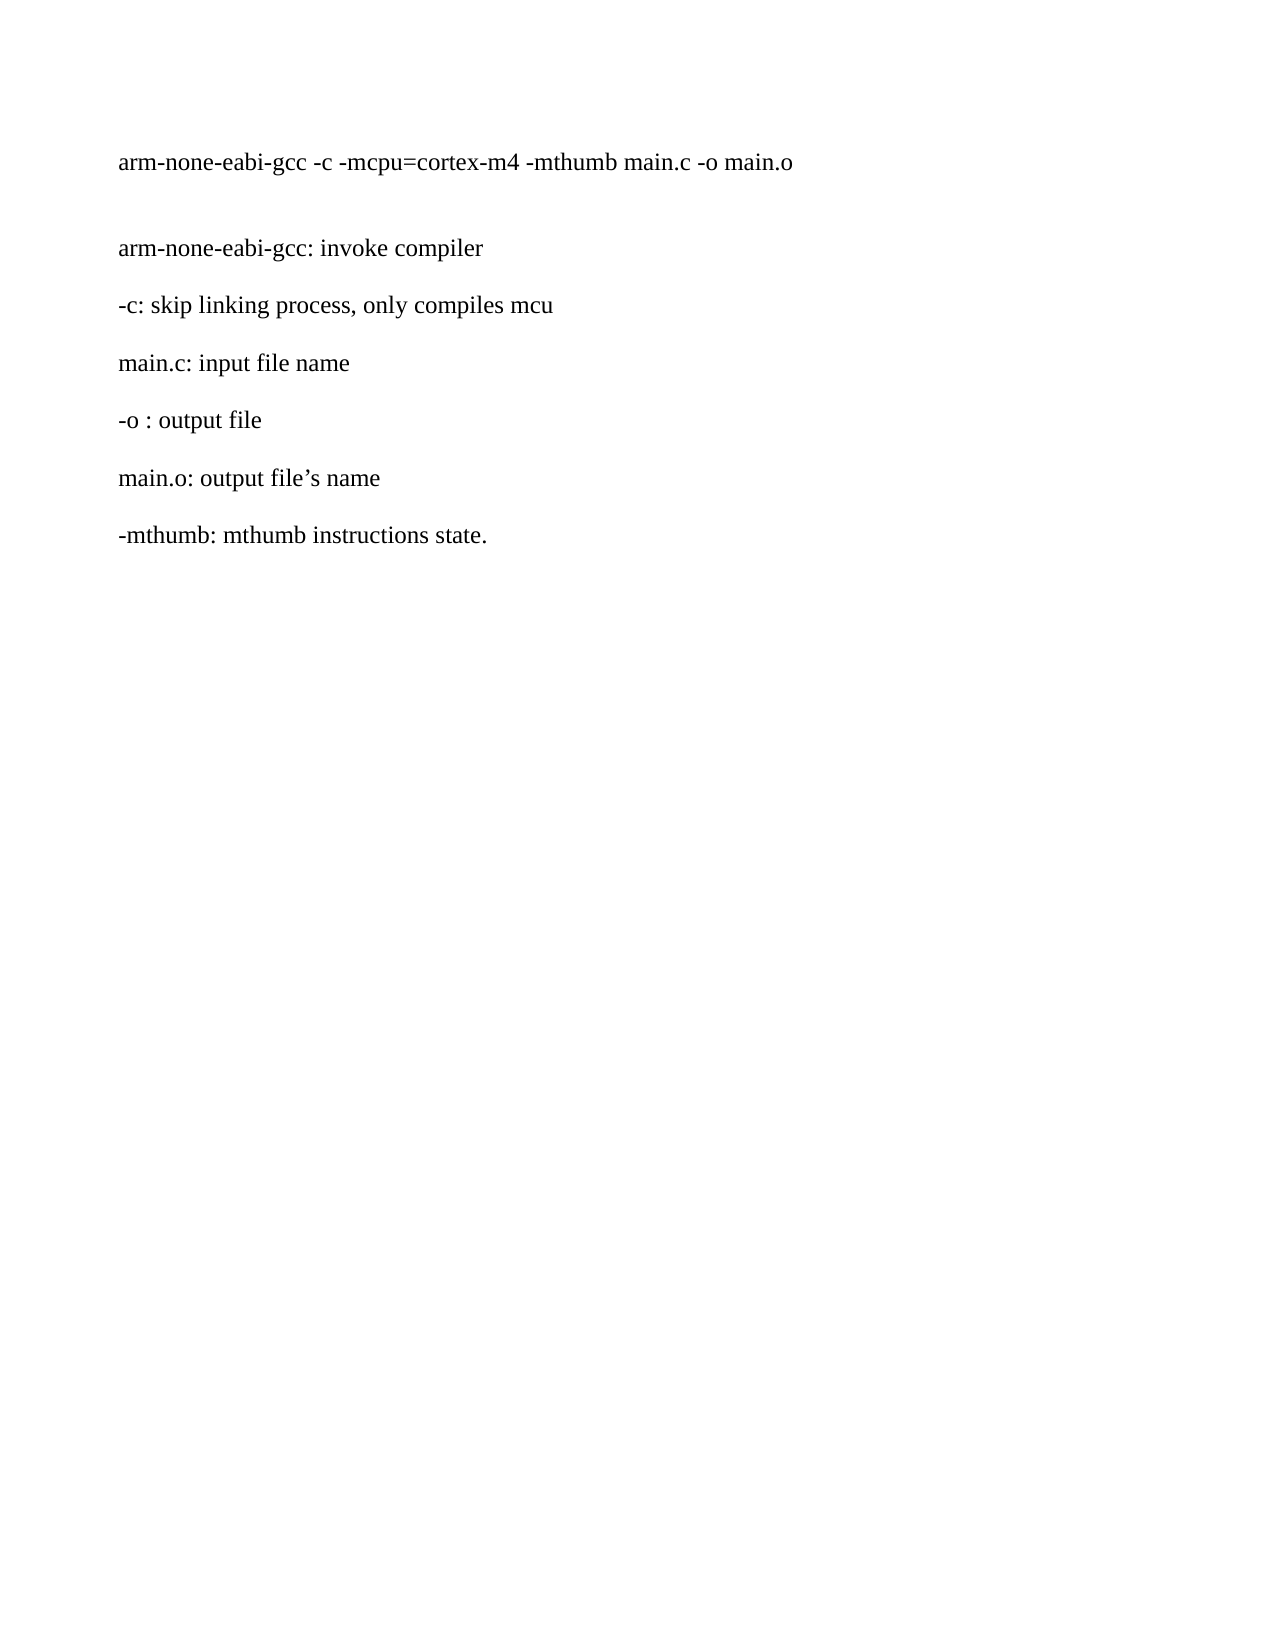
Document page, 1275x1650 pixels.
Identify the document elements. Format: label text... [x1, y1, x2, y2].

text main.o: output file’s name [118, 463, 1157, 492]
text -c: skip linking process, only compiles mcu [118, 291, 1157, 319]
text arm-none-eabi-gcc: invoke compiler [118, 233, 1157, 262]
text arm-none-eabi-gcc -c -mcpu=cortex-m4 -mthumb main.c -o main.o [118, 147, 1157, 176]
text main.c: input file name [118, 348, 1157, 377]
text -mthumb: mthumb instructions state. [118, 521, 1157, 549]
text -o : output file [118, 406, 1157, 434]
